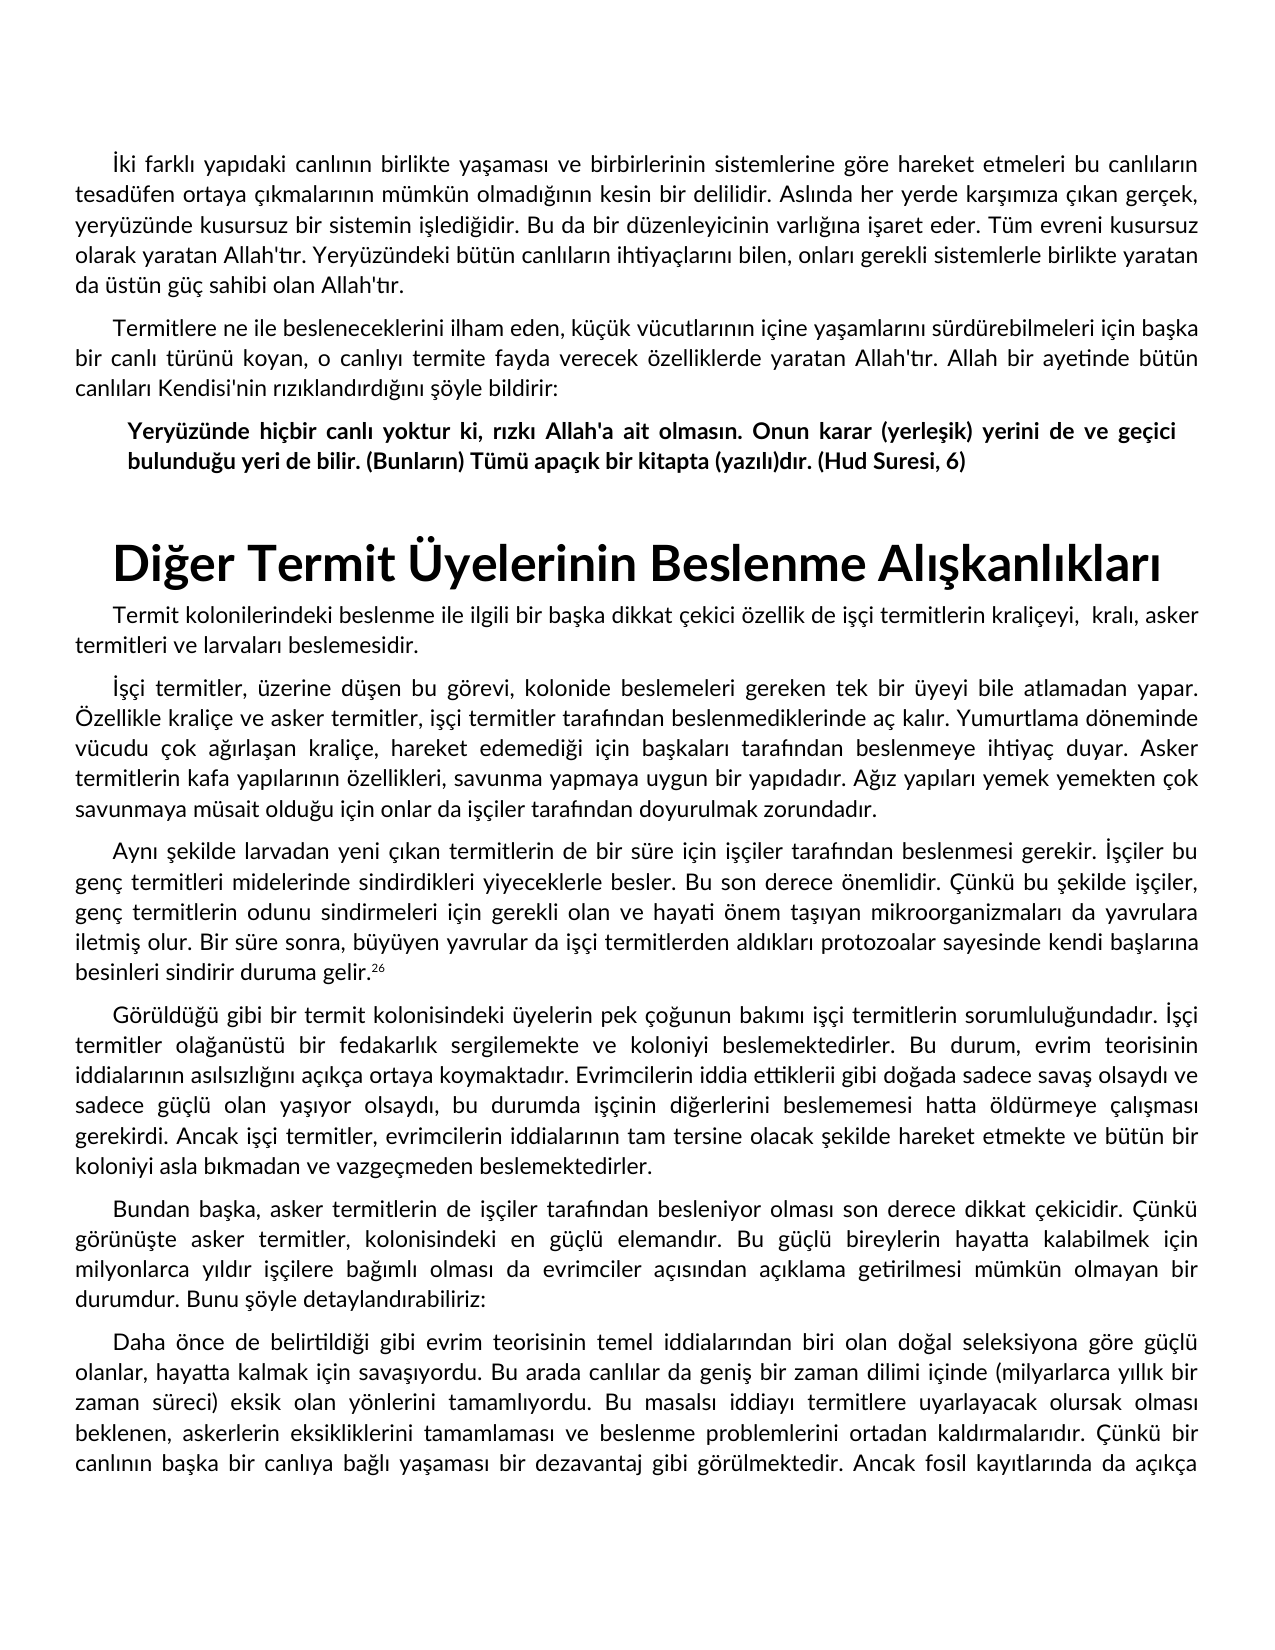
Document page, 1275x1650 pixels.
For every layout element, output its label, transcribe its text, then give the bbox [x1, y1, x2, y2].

text Termitlere ne ile besleneceklerini ilham eden, küçük vücutlarının içine yaşamlarını sürdürebilmeleri için başka bir canlı türünü koyan, o canlıyı termite fayda verecek özelliklerde yaratan Allah'tır. Allah bir ayetinde bütün canlıları Kendisi'nin rızıklandırdığını şöyle bildirir: [75, 313, 1200, 401]
subtitle Diğer Termit Üyelerinin Beslenme Alışkanlıkları [112, 532, 1200, 592]
text İşçi termitler, üzerine düşen bu görevi, kolonide beslemeleri gereken tek bir üyeyi bile atlamadan yapar. Özellikle kraliçe ve asker termitler, işçi termitler tarafından beslenmediklerinde aç kalır. Yumurtlama döneminde vücudu çok ağırlaşan kraliçe, hareket edemediği için başkaları tarafından beslenmeye ihtiyaç duyar. Asker termitlerin kafa yapılarının özellikleri, savunma yapmaya uygun bir yapıdadır. Ağız yapıları yemek yemekten çok savunmaya müsait olduğu için onlar da işçiler tarafından doyurulmak zorundadır. [75, 673, 1200, 822]
text Bundan başka, asker termitlerin de işçiler tarafından besleniyor olması son derece dikkat çekicidir. Çünkü görünüşte asker termitler, kolonisindeki en güçlü elemandır. Bu güçlü bireylerin hayatta kalabilmek için milyonlarca yıldır işçilere bağımlı olması da evrimciler açısından açıklama getirilmesi mümkün olmayan bir durumdur. Bunu şöyle detaylandırabiliriz: [75, 1194, 1200, 1312]
text Termit kolonilerindeki beslenme ile ilgili bir başka dikkat çekici özellik de işçi termitlerin kraliçeyi, kralı, asker termitleri ve larvaları beslemesidir. [75, 601, 1200, 658]
text Yeryüzünde hiçbir canlı yoktur ki, rızkı Allah'a ait olmasın. Onun karar (yerleşik) yerini de ve geçici bulunduğu yeri de bilir. (Bunların) Tümü apaçık bir kitapta (yazılı)dır. (Hud Suresi, 6) [127, 417, 1177, 474]
text Görüldüğü gibi bir termit kolonisindeki üyelerin pek çoğunun bakımı işçi termitlerin sorumluluğundadır. İşçi termitler olağanüstü bir fedakarlık sergilemekte ve koloniyi beslemektedirler. Bu durum, evrim teorisinin iddialarının asılsızlığını açıkça ortaya koymaktadır. Evrimcilerin iddia ettiklerii gibi doğada sadece savaş olsaydı ve sadece güçlü olan yaşıyor olsaydı, bu durumda işçinin diğerlerini beslememesi hatta öldürmeye çalışması gerekirdi. Ancak işçi termitler, evrimcilerin iddialarının tam tersine olacak şekilde hareket etmekte ve bütün bir koloniyi asla bıkmadan ve vazgeçmeden beslemektedirler. [75, 1001, 1200, 1179]
text Daha önce de belirtildiği gibi evrim teorisinin temel iddialarından biri olan doğal seleksiyona göre güçlü olanlar, hayatta kalmak için savaşıyordu. Bu arada canlılar da geniş bir zaman dilimi içinde (milyarlarca yıllık bir zaman süreci) eksik olan yönlerini tamamlıyordu. Bu masalsı iddiayı termitlere uyarlayacak olursak olması beklenen, askerlerin eksikliklerini tamamlaması ve beslenme problemlerini ortadan kaldırmalarıdır. Çünkü bir canlının başka bir canlıya bağlı yaşaması bir dezavantaj gibi görülmektedir. Ancak fosil kayıtlarında da açıkça [75, 1328, 1200, 1476]
text Aynı şekilde larvadan yeni çıkan termitlerin de bir süre için işçiler tarafından beslenmesi gerekir. İşçiler bu genç termitleri midelerinde sindirdikleri yiyeceklerle besler. Bu son derece önemlidir. Çünkü bu şekilde işçiler, genç termitlerin odunu sindirmeleri için gerekli olan ve hayati önem taşıyan mikroorganizmaları da yavrulara iletmiş olur. Bir süre sonra, büyüyen yavrular da işçi termitlerden aldıkları protozoalar sayesinde kendi başlarına besinleri sindirir duruma gelir.26 [75, 837, 1200, 985]
text İki farklı yapıdaki canlının birlikte yaşaması ve birbirlerinin sistemlerine göre hareket etmeleri bu canlıların tesadüfen ortaya çıkmalarının mümkün olmadığının kesin bir delilidir. Aslında her yerde karşımıza çıkan gerçek, yeryüzünde kusursuz bir sistemin işlediğidir. Bu da bir düzenleyicinin varlığına işaret eder. Tüm evreni kusursuz olarak yaratan Allah'tır. Yeryüzündeki bütün canlıların ihtiyaçlarını bilen, onları gerekli sistemlerle birlikte yaratan da üstün güç sahibi olan Allah'tır. [75, 150, 1200, 298]
